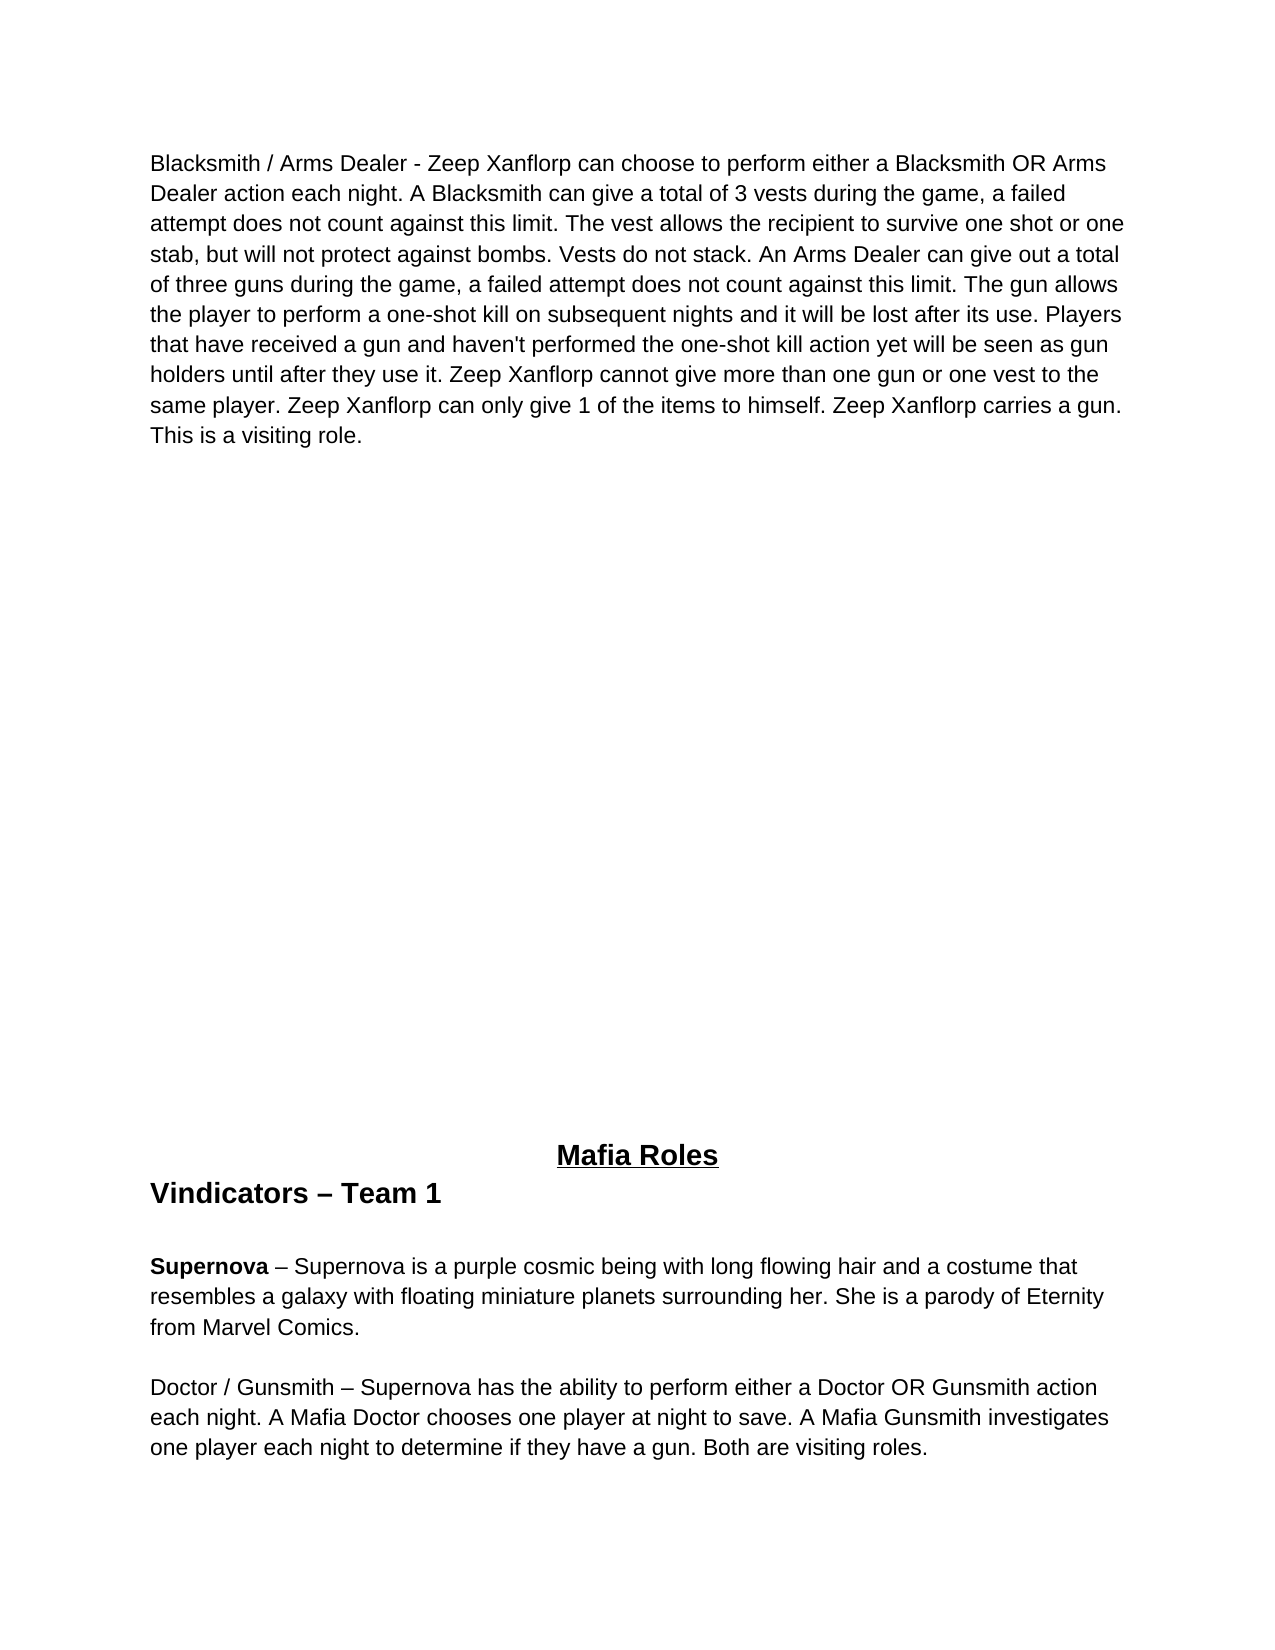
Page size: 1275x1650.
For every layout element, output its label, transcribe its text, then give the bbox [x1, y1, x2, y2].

text Doctor / Gunsmith – Supernova has the ability to perform either a Doctor OR Gunsmith action each night. A Mafia Doctor chooses one player at night to save. A Mafia Gunsmith investigates one player each night to determine if they have a gun. Both are visiting roles. [150, 1374, 1125, 1461]
text Blacksmith / Arms Dealer - Zeep Xanflorp can choose to perform either a Blacksmith OR Arms Dealer action each night. A Blacksmith can give a total of 3 vests during the game, a failed attempt does not count against this limit. The vest allows the recipient to survive one shot or one stab, but will not protect against bombs. Vests do not stack. An Arms Dealer can give out a total of three guns during the game, a failed attempt does not count against this limit. The gun allows the player to perform a one-shot kill on subsequent nights and it will be lost after its use. Players that have received a gun and haven't performed the one-shot kill action yet will be seen as gun holders until after they use it. Zeep Xanflorp cannot give more than one gun or one vest to the same player. Zeep Xanflorp can only give 1 of the items to himself. Zeep Xanflorp carries a gun. This is a visiting role. [150, 150, 1125, 448]
text Vindicators – Team 1 [150, 1176, 1125, 1209]
text Supernova – Supernova is a purple cosmic being with long flowing hair and a costume that resembles a galaxy with floating miniature planets surrounding her. She is a parody of Eternity from Marvel Comics. [150, 1253, 1125, 1340]
text Mafia Roles [150, 1137, 1125, 1171]
